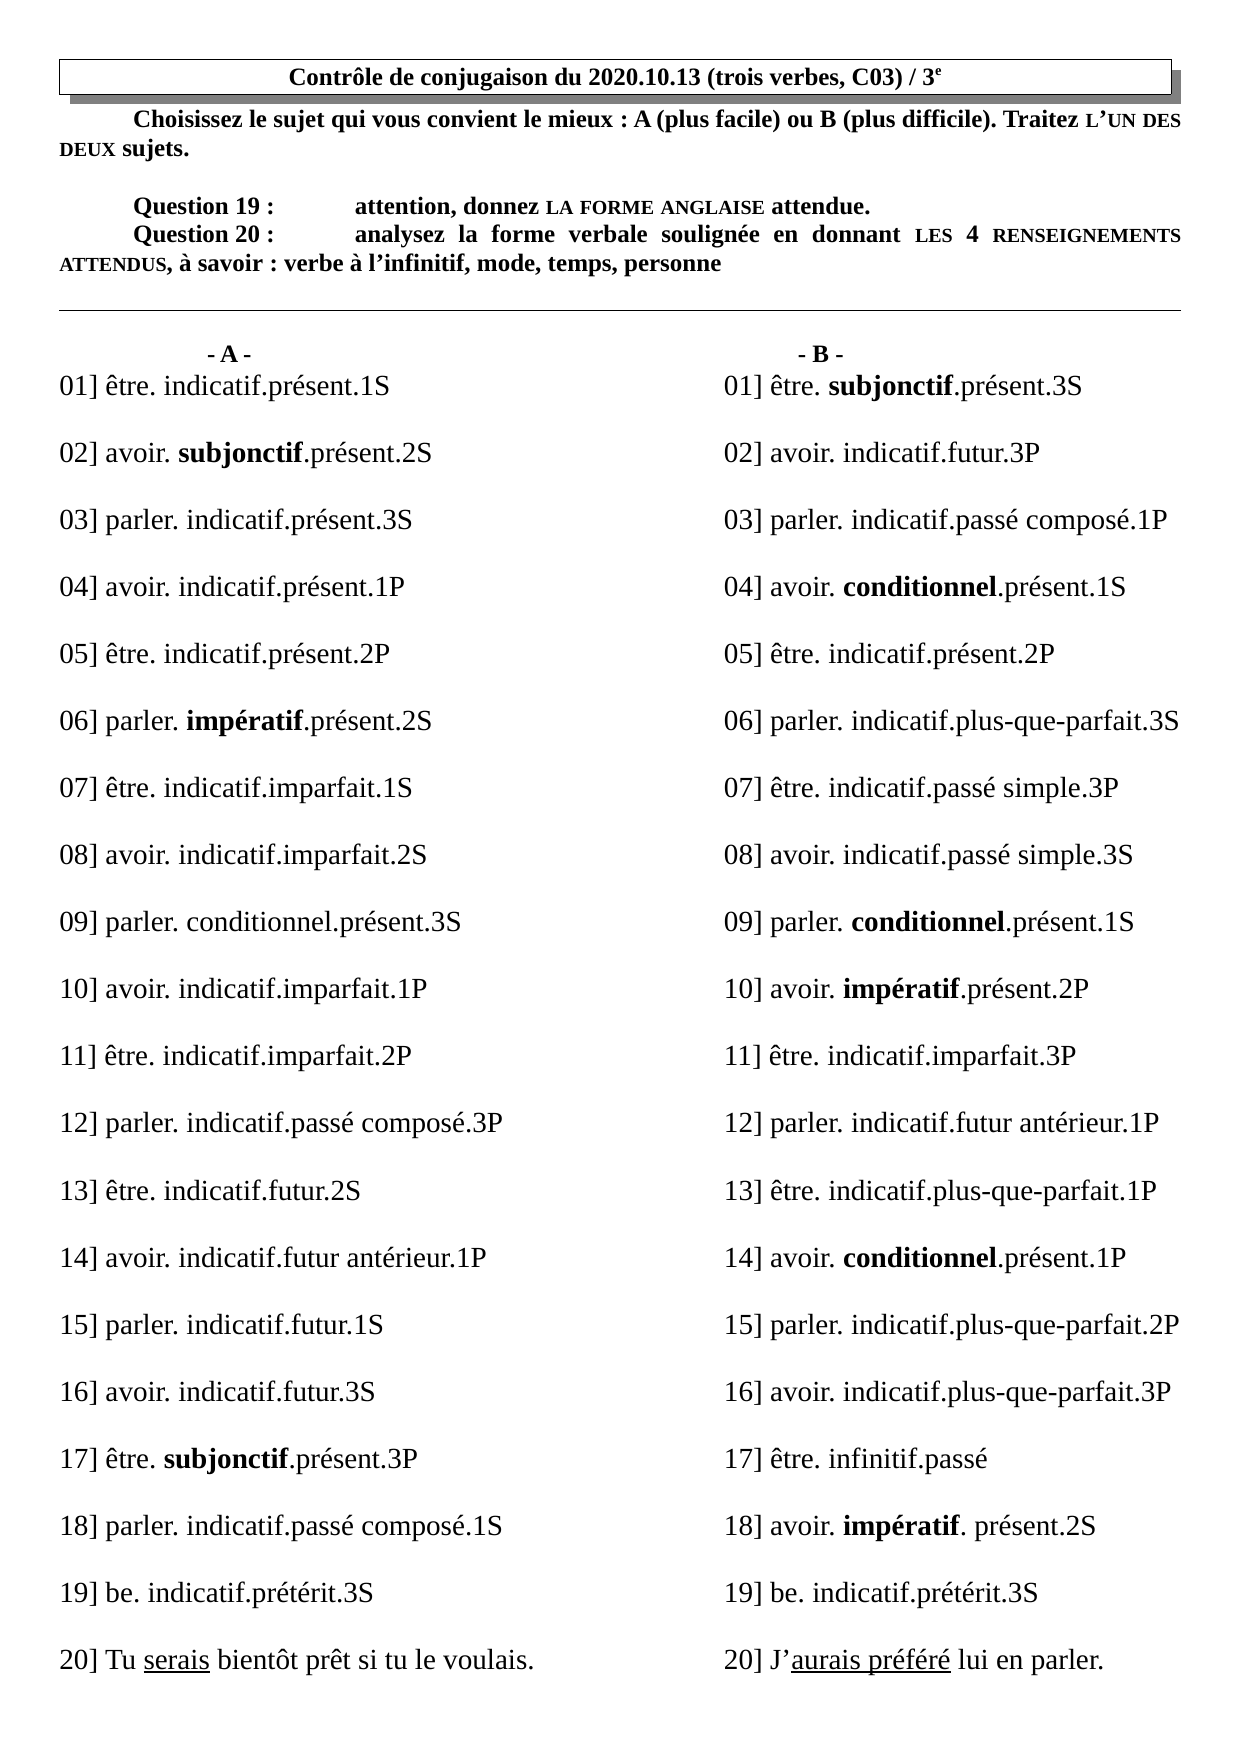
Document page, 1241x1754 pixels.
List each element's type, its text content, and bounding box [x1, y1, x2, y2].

text 12] parler. indicatif.passé composé.3P 12] parler. indicatif.futur antérieur.1P [59, 1106, 1181, 1139]
text Question 20 : analysez la forme verbale soulignée en donnant les 4 renseignements attendus, à savoir : verbe à l’infinitif, mode, temps, personne [59, 219, 1181, 277]
text 10] avoir. indicatif.imparfait.1P 10] avoir. impératif.présent.2P [59, 971, 1181, 1005]
text 07] être. indicatif.imparfait.1S 07] être. indicatif.passé simple.3P [59, 770, 1181, 804]
text Choisissez le sujet qui vous convient le mieux : A (plus facile) ou B (plus difficile). Traitez l’un des deux sujets. [59, 104, 1181, 162]
text 03] parler. indicatif.présent.3S 03] parler. indicatif.passé composé.1P [59, 502, 1181, 535]
text 09] parler. conditionnel.présent.3S 09] parler. conditionnel.présent.1S [59, 904, 1181, 938]
text 20] Tu serais bientôt prêt si tu le voulais. 20] J’aurais préféré lui en parler. [59, 1642, 1181, 1676]
text 04] avoir. indicatif.présent.1P 04] avoir. conditionnel.présent.1S [59, 569, 1181, 602]
text 16] avoir. indicatif.futur.3S 16] avoir. indicatif.plus-que-parfait.3P [59, 1374, 1181, 1407]
text 08] avoir. indicatif.imparfait.2S 08] avoir. indicatif.passé simple.3S [59, 837, 1181, 871]
text 18] parler. indicatif.passé composé.1S 18] avoir. impératif. présent.2S [59, 1508, 1181, 1542]
text 01] être. indicatif.présent.1S 01] être. subjonctif.présent.3S [59, 368, 1181, 401]
text - A - - B - [59, 339, 1181, 368]
text 14] avoir. indicatif.futur antérieur.1P 14] avoir. conditionnel.présent.1P [59, 1240, 1181, 1273]
text 15] parler. indicatif.futur.1S 15] parler. indicatif.plus-que-parfait.2P [59, 1307, 1181, 1340]
text 19] be. indicatif.prétérit.3S 19] be. indicatif.prétérit.3S [59, 1575, 1181, 1609]
text Contrôle de conjugaison du 2020.10.13 (trois verbes, C03) / 3e [60, 60, 1171, 94]
text Question 19 : attention, donnez la forme anglaise attendue. [59, 191, 1181, 219]
text 06] parler. impératif.présent.2S 06] parler. indicatif.plus-que-parfait.3S [59, 703, 1181, 737]
text 13] être. indicatif.futur.2S 13] être. indicatif.plus-que-parfait.1P [59, 1173, 1181, 1206]
text 17] être. subjonctif.présent.3P 17] être. infinitif.passé [59, 1441, 1181, 1474]
text 05] être. indicatif.présent.2P 05] être. indicatif.présent.2P [59, 636, 1181, 669]
text 11] être. indicatif.imparfait.2P 11] être. indicatif.imparfait.3P [59, 1038, 1181, 1072]
text 02] avoir. subjonctif.présent.2S 02] avoir. indicatif.futur.3P [59, 435, 1181, 468]
